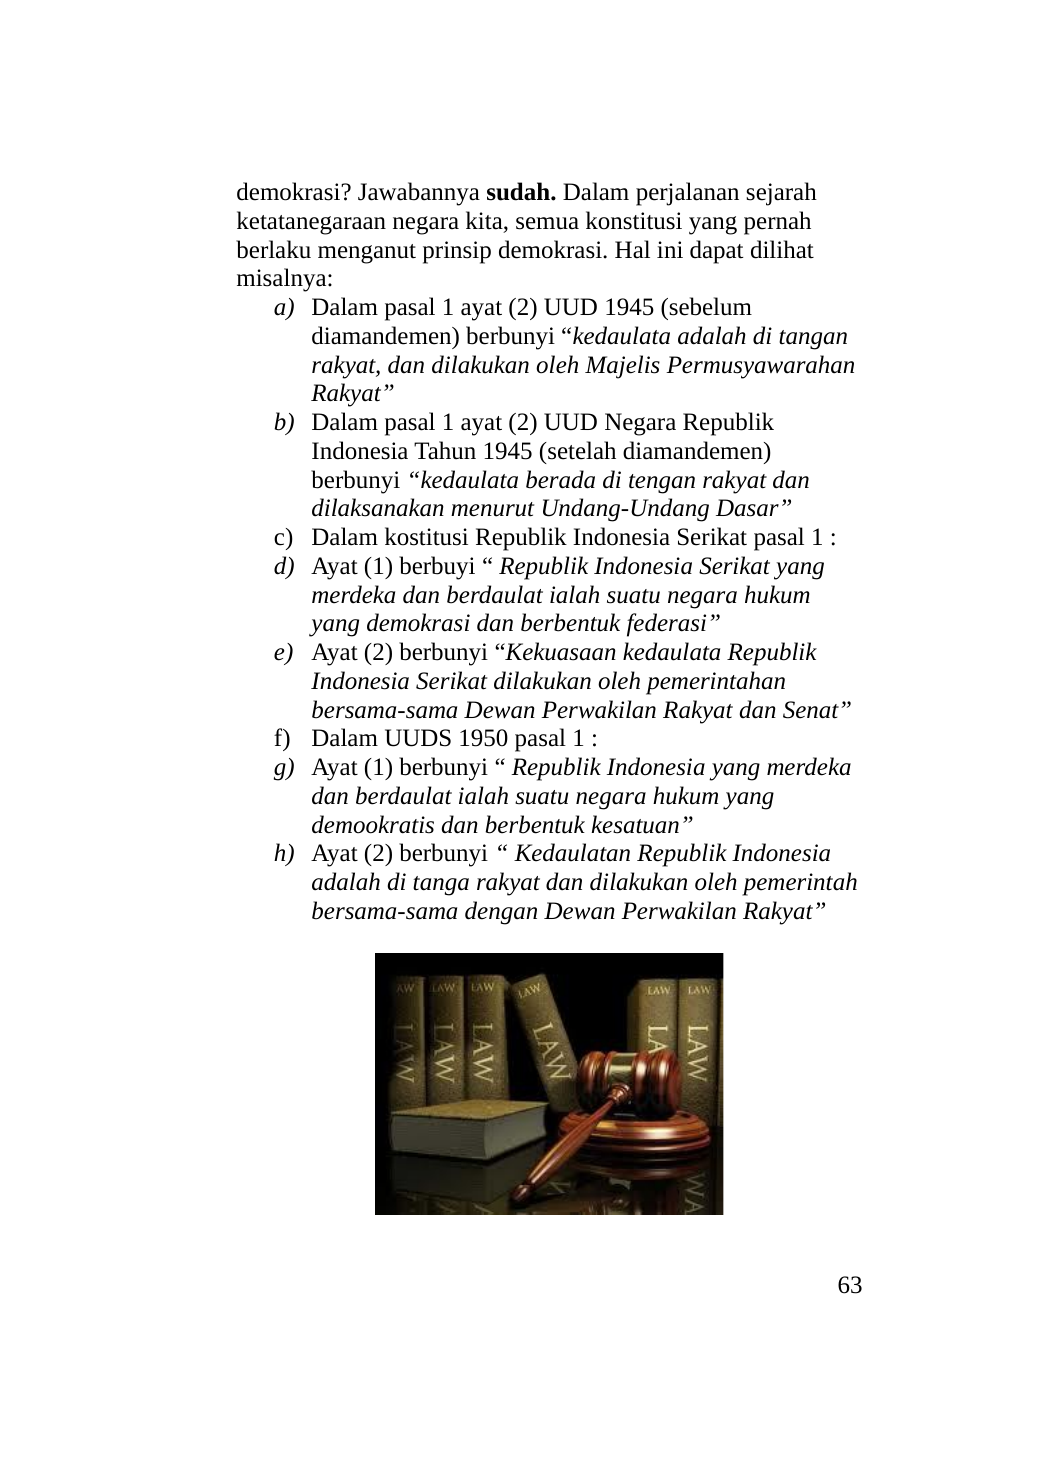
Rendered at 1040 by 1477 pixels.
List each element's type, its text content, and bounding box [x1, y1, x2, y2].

list Ayat (1) berbuyi “ Republik Indonesia Serikat yang merdeka dan berdaulat ialah suatu negara hukum yang demokrasi dan berbentuk federasi” [274, 551, 862, 637]
list Ayat (1) berbunyi “ Republik Indonesia yang merdeka dan berdaulat ialah suatu negara hukum yang demookratis dan berbentuk kesatuan” [274, 752, 862, 838]
list Dalam pasal 1 ayat (2) UUD 1945 (sebelum diamandemen) berbunyi “kedaulata adalah di tangan rakyat, dan dilakukan oleh Majelis Permusyawarahan Rakyat” [274, 292, 862, 407]
list Dalam kostitusi Republik Indonesia Serikat pasal 1 : [274, 522, 862, 551]
list Dalam pasal 1 ayat (2) UUD Negara Republik Indonesia Tahun 1945 (setelah diamandemen) berbunyi “kedaulata berada di tengan rakyat dan dilaksanakan menurut Undang-Undang Dasar” [274, 407, 862, 522]
list Dalam UUDS 1950 pasal 1 : [274, 723, 862, 752]
list Ayat (2) berbunyi “Kekuasaan kedaulata Republik Indonesia Serikat dilakukan oleh pemerintahan bersama-sama Dewan Perwakilan Rakyat dan Senat” [274, 637, 862, 723]
text demokrasi? Jawabannya sudah. Dalam perjalanan sejarah ketatanegaraan negara kita, semua konstitusi yang pernah berlaku menganut prinsip demokrasi. Hal ini dapat dilihat misalnya: [236, 177, 862, 292]
picture [375, 953, 724, 1215]
list Ayat (2) berbunyi “ Kedaulatan Republik Indonesia adalah di tanga rakyat dan dilakukan oleh pemerintah bersama-sama dengan Dewan Perwakilan Rakyat” [274, 838, 862, 925]
